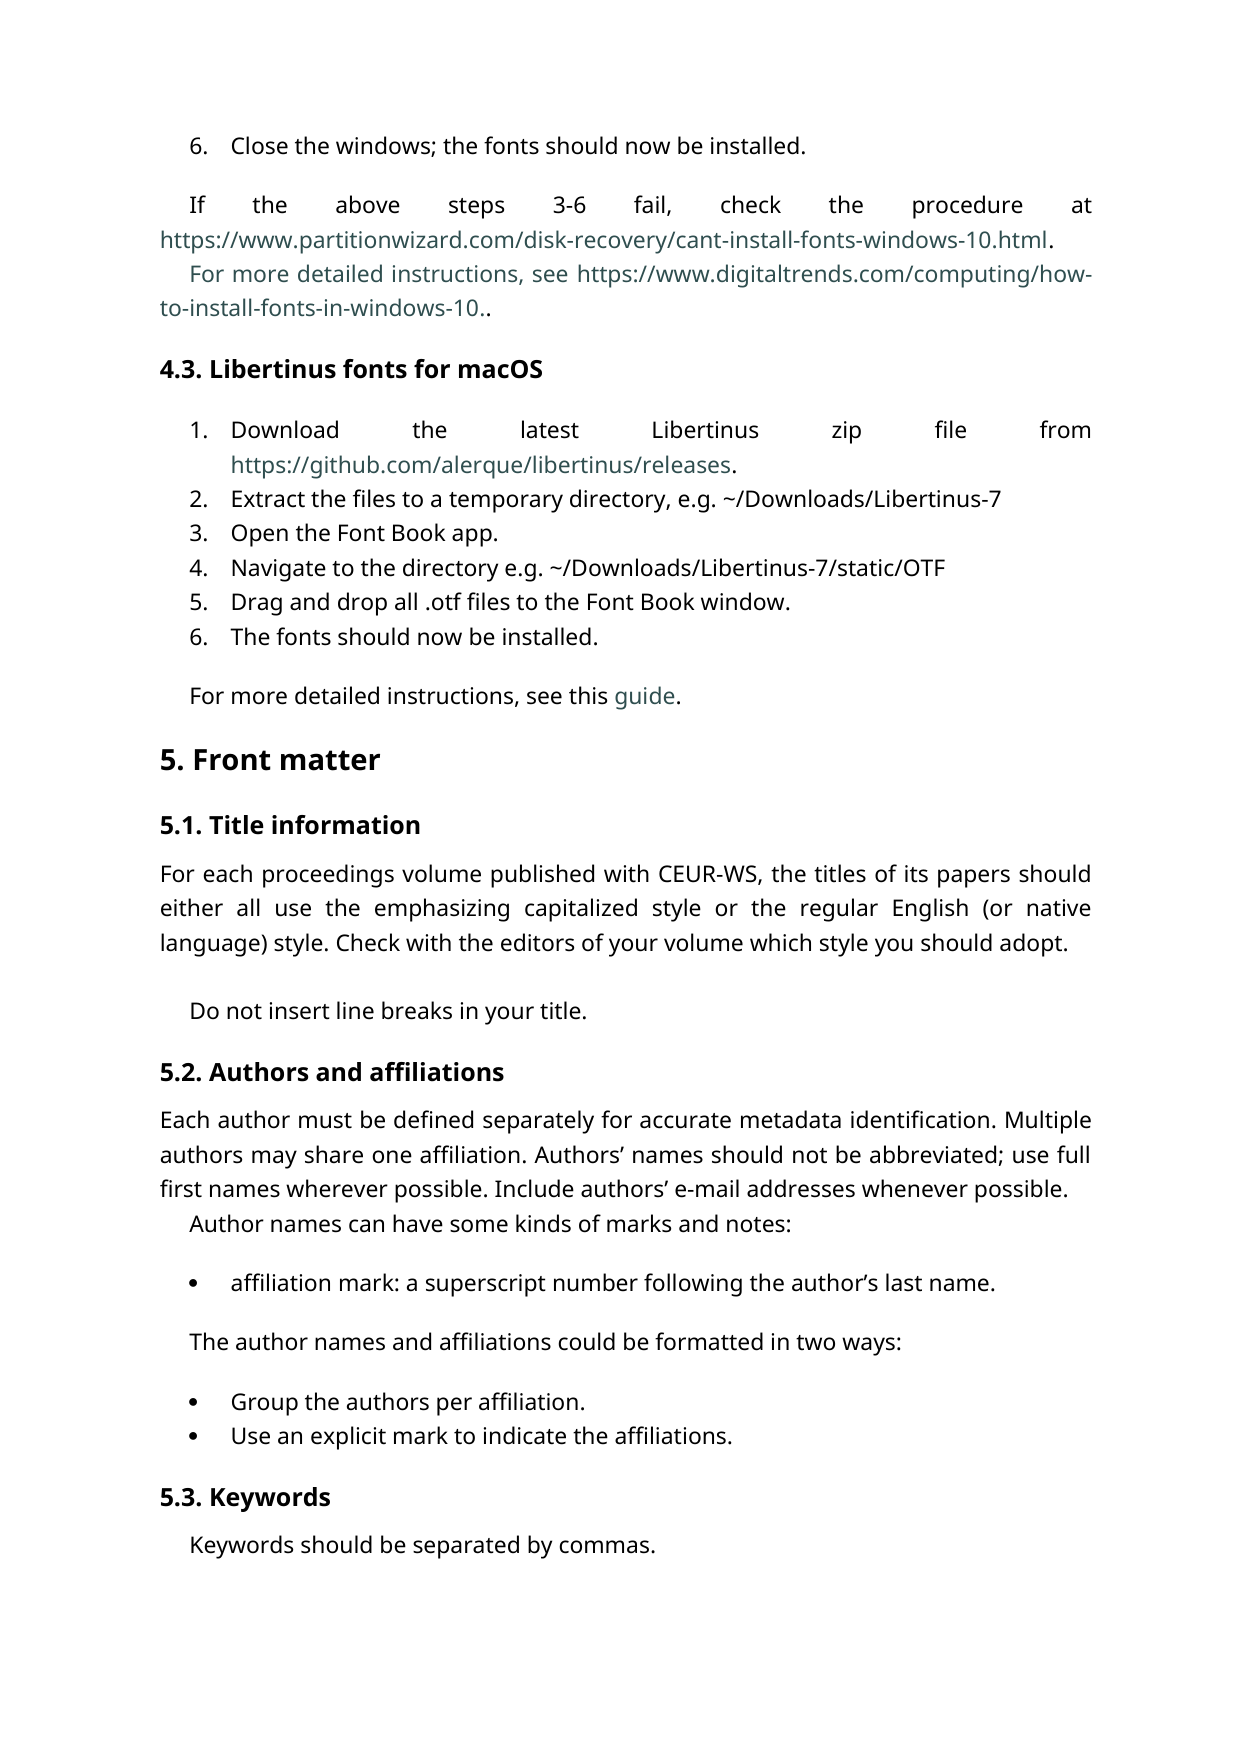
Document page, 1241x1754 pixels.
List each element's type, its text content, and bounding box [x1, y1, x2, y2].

list Open the Font Book app. [189, 517, 1093, 548]
list Drag and drop all .otf files to the Font Book window. [189, 586, 1093, 617]
list Use an explicit mark to indicate the affiliations. [189, 1420, 1093, 1451]
subtitle Authors and affiliations [159, 1054, 1093, 1089]
subtitle Title information [159, 808, 1093, 842]
subtitle Keywords [159, 1479, 1093, 1513]
text For each proceedings volume published with CEUR-WS, the titles of its papers should either all use the emphasizing capitalized style or the regular English (or native language) style. Check with the editors of your volume which style you should adopt. [159, 858, 1093, 958]
list affiliation mark: a superscript number following the author’s last name. [189, 1267, 1093, 1298]
list The fonts should now be installed. [189, 620, 1093, 652]
text Each author must be defined separately for accurate metadata identification. Multiple authors may share one affiliation. Authors’ names should not be abbreviated; use full first names wherever possible. Include authors’ e-mail addresses whenever possible. [159, 1104, 1093, 1204]
list Navigate to the directory e.g. ~/Downloads/Libertinus-7/static/OTF [189, 552, 1093, 583]
text Author names can have some kinds of marks and notes: [159, 1208, 1093, 1239]
text For more detailed instructions, see https://www.digitaltrends.com/computing/how-to-install-fonts-in-windows-10.. [159, 258, 1093, 324]
list Extract the files to a temporary directory, e.g. ~/Downloads/Libertinus-7 [189, 483, 1093, 514]
text The author names and affiliations could be formatted in two ways: [159, 1326, 1093, 1358]
text Keywords should be separated by commas. [159, 1529, 1093, 1561]
text If the above steps 3-6 fail, check the procedure at https://www.partitionwizard.com/disk-recovery/cant-install-fonts-windows-10.html. [159, 189, 1093, 255]
text Do not insert line breaks in your title. [159, 995, 1093, 1026]
subtitle Front matter [159, 739, 1093, 779]
list Download the latest Libertinus zip file from https://github.com/alerque/libertinus/releases. [189, 414, 1093, 480]
text For more detailed instructions, see this guide. [159, 680, 1093, 711]
subtitle Libertinus fonts for macOS [159, 352, 1093, 386]
list Close the windows; the fonts should now be installed. [189, 130, 1093, 161]
list Group the authors per affiliation. [189, 1386, 1093, 1417]
